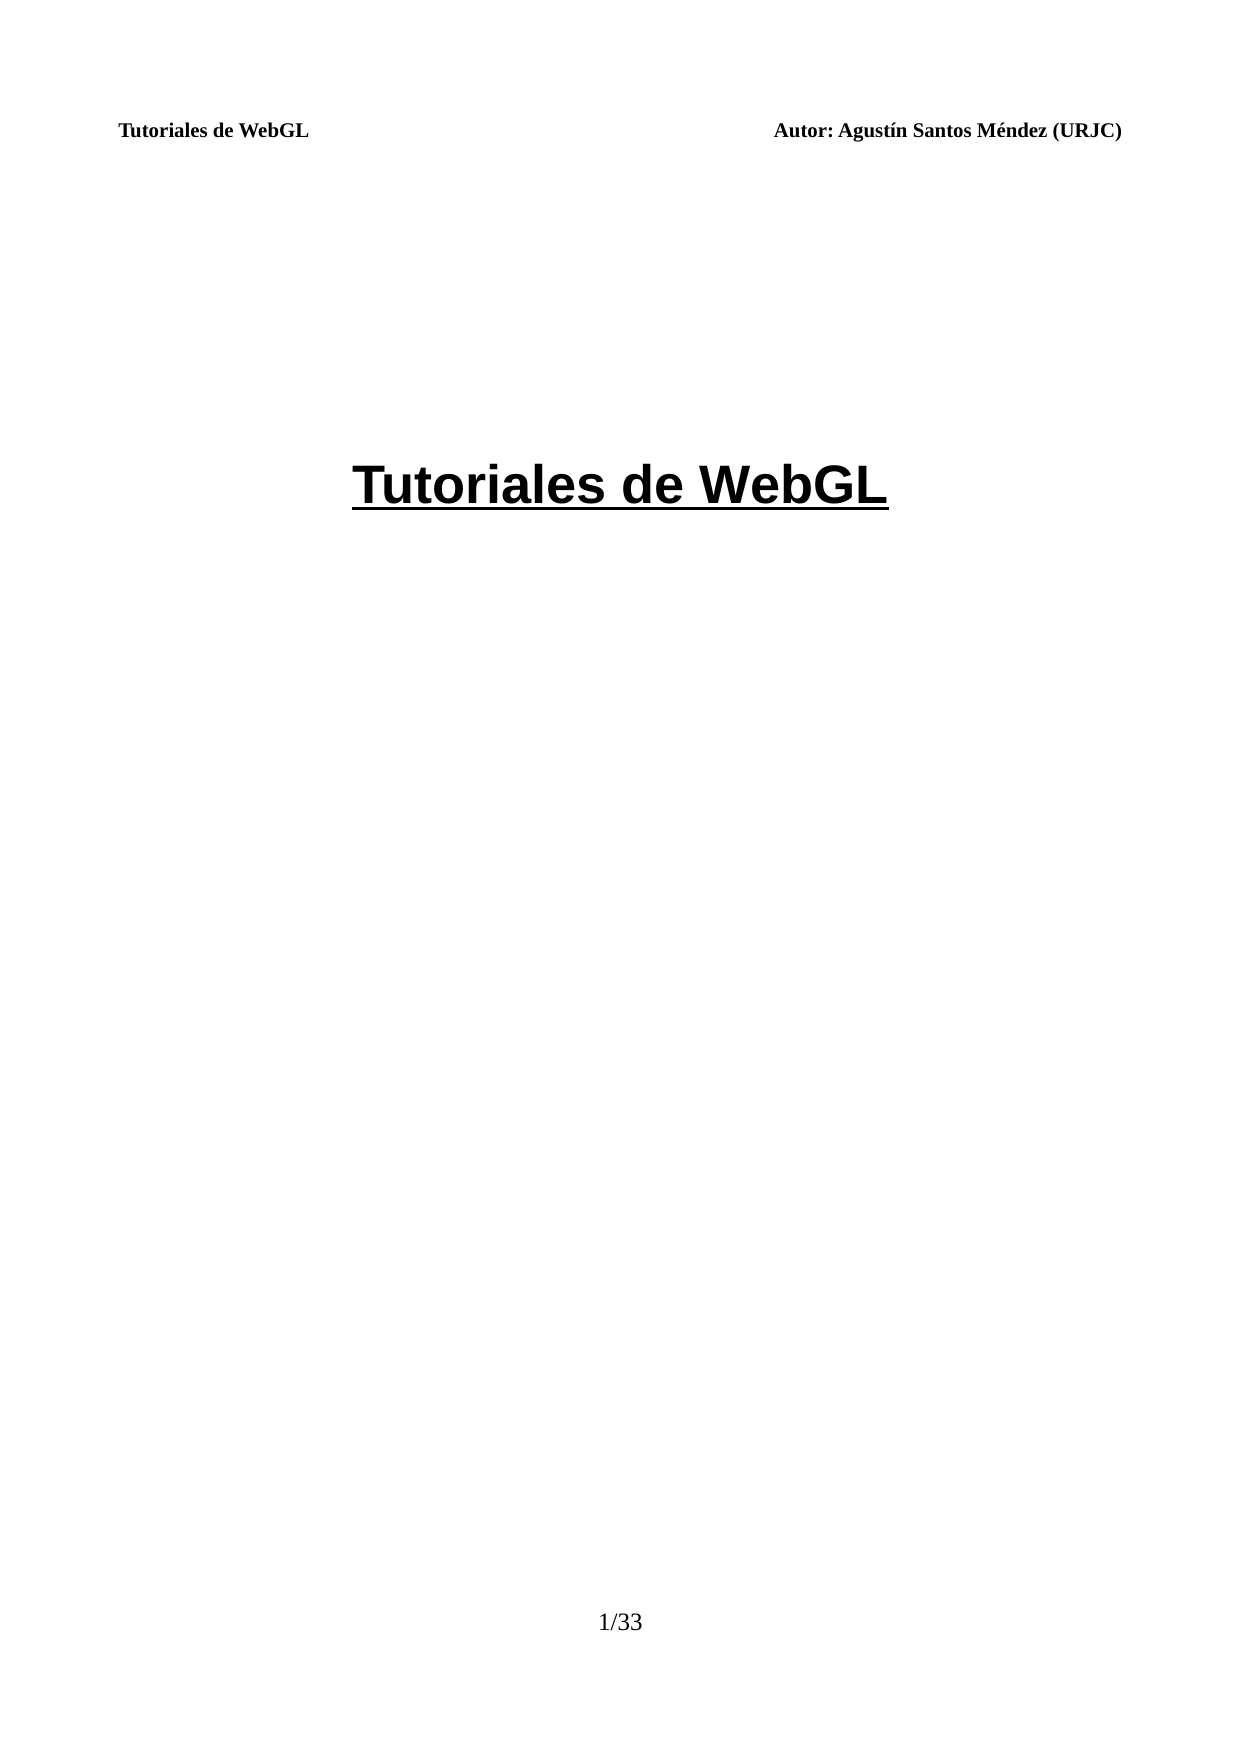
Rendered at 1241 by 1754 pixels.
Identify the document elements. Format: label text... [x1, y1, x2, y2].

subtitle Tutoriales de WebGL [118, 453, 1122, 515]
